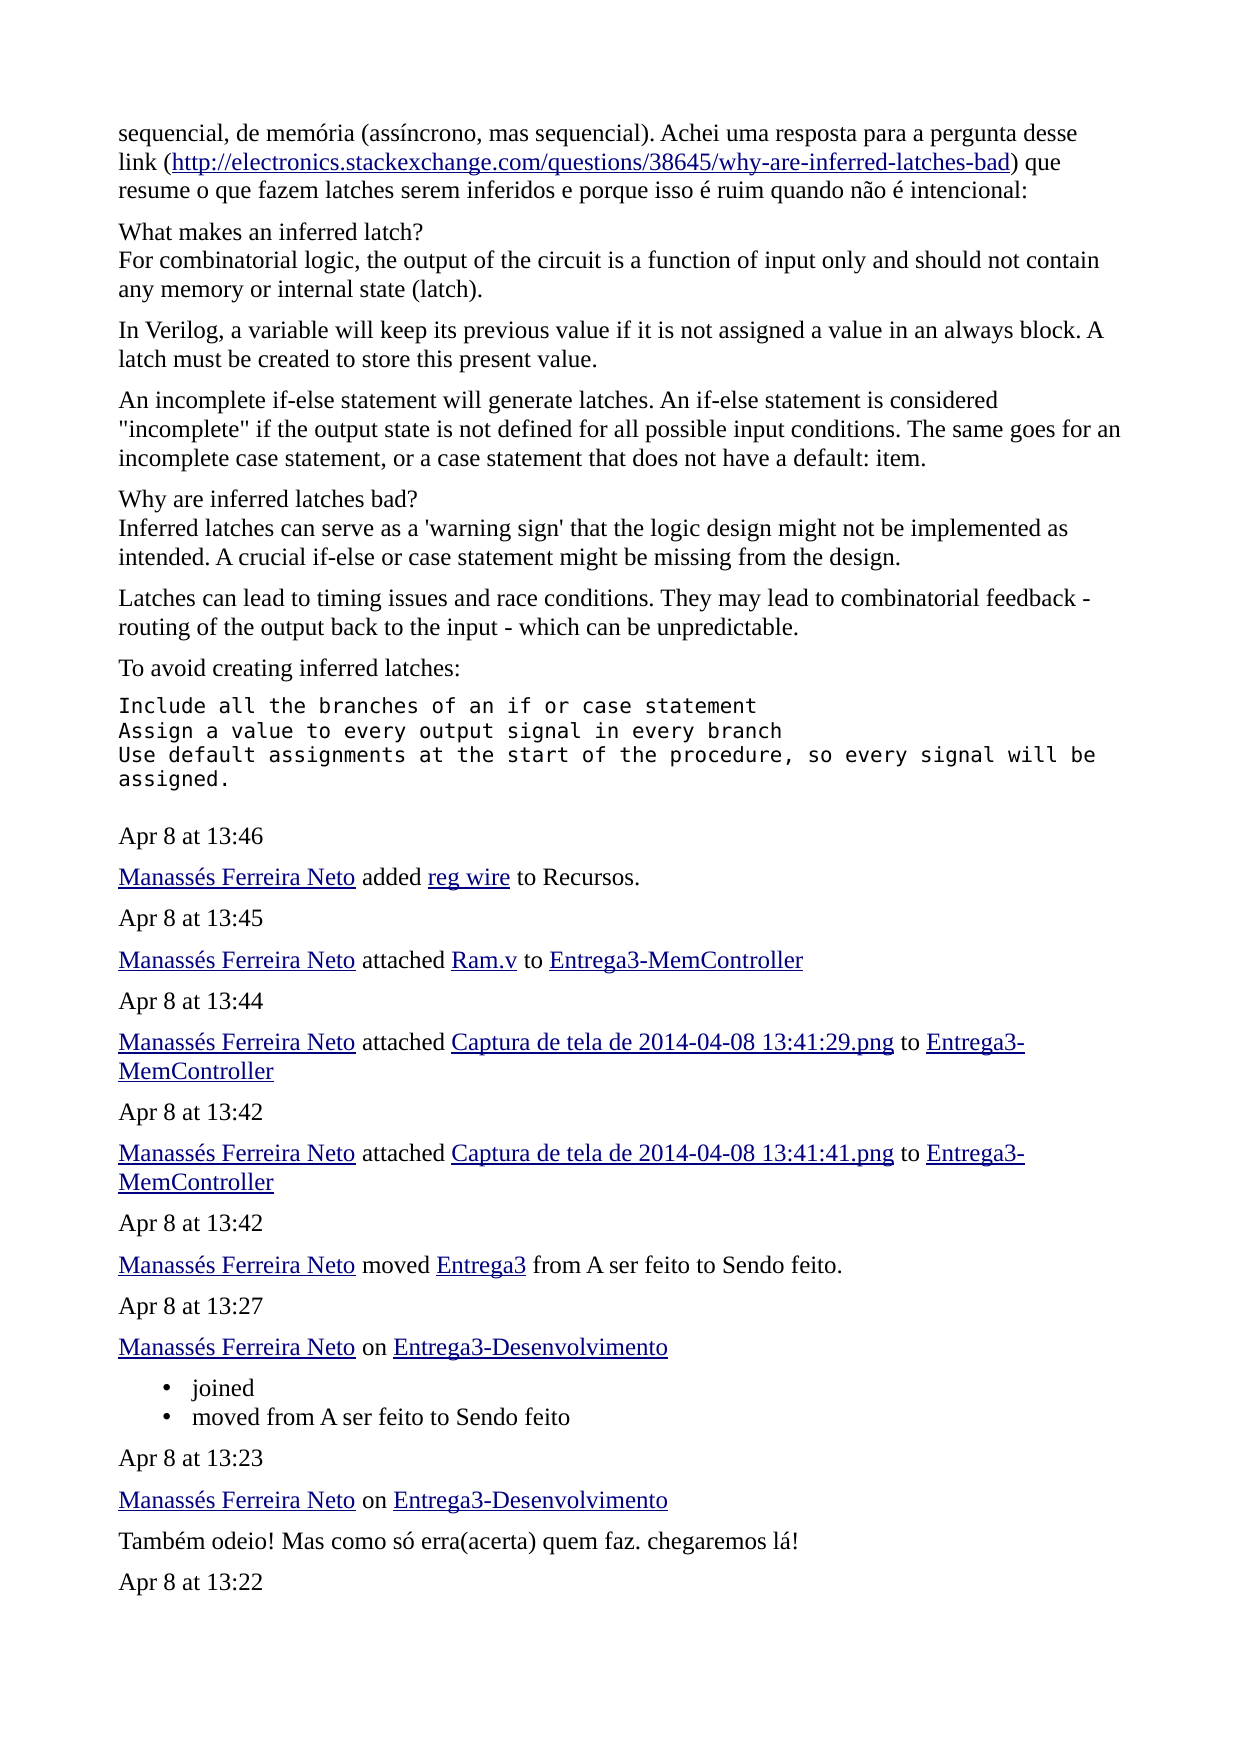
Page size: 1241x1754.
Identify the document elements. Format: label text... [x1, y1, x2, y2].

text Manassés Ferreira Neto moved Entrega3 from A ser feito to Sendo feito. [118, 1250, 1122, 1278]
text Manassés Ferreira Neto attached Ram.v to Entrega3-MemController [118, 945, 1122, 973]
text Manassés Ferreira Neto added reg wire to Recursos. [118, 862, 1122, 891]
text Include all the branches of an if or case statement [118, 694, 1122, 719]
text In Verilog, a variable will keep its previous value if it is not assigned a value in an always block. A latch must be created to store this present value. [118, 316, 1122, 373]
text What makes an inferred latch? For combinatorial logic, the output of the circuit is a function of input only and should not contain any memory or internal state (latch). [118, 217, 1122, 303]
text Também odeio! Mas como só erra(acerta) quem faz. chegaremos lá! [118, 1526, 1122, 1555]
text Use default assignments at the start of the procedure, so every signal will be assigned. [118, 743, 1122, 791]
text To avoid creating inferred latches: [118, 653, 1122, 682]
text Apr 8 at 13:45 [118, 903, 1122, 932]
text An incomplete if-else statement will generate latches. An if-else statement is considered "incomplete" if the output state is not defined for all possible input conditions. The same goes for an incomplete case statement, or a case statement that does not have a default: item. [118, 386, 1122, 472]
text Apr 8 at 13:27 [118, 1291, 1122, 1320]
text Assign a value to every output signal in every branch [118, 719, 1122, 743]
text Apr 8 at 13:44 [118, 986, 1122, 1015]
text Apr 8 at 13:42 [118, 1097, 1122, 1126]
text Manassés Ferreira Neto attached Captura de tela de 2014-04-08 13:41:29.png to Entrega3-MemController [118, 1027, 1122, 1085]
text Manassés Ferreira Neto attached Captura de tela de 2014-04-08 13:41:41.png to Entrega3-MemController [118, 1138, 1122, 1196]
text Latches can lead to timing issues and race conditions. They may lead to combinatorial feedback - routing of the output back to the input - which can be unpredictable. [118, 583, 1122, 641]
list joined [162, 1373, 1122, 1402]
text Apr 8 at 13:42 [118, 1208, 1122, 1237]
text Apr 8 at 13:22 [118, 1567, 1122, 1596]
text Why are inferred latches bad? Inferred latches can serve as a 'warning sign' that the logic design might not be implemented as intended. A crucial if-else or case statement might be missing from the design. [118, 484, 1122, 571]
text Apr 8 at 13:46 [118, 821, 1122, 850]
text Apr 8 at 13:23 [118, 1443, 1122, 1472]
list moved from A ser feito to Sendo feito [162, 1402, 1122, 1431]
text sequencial, de memória (assíncrono, mas sequencial). Achei uma resposta para a pergunta desse link (http://electronics.stackexchange.com/questions/38645/why-are-inferred-latches-bad) que resume o que fazem latches serem inferidos e porque isso é ruim quando não é intencional: [118, 118, 1122, 204]
text Manassés Ferreira Neto on Entrega3-Desenvolvimento [118, 1485, 1122, 1513]
text Manassés Ferreira Neto on Entrega3-Desenvolvimento [118, 1332, 1122, 1361]
